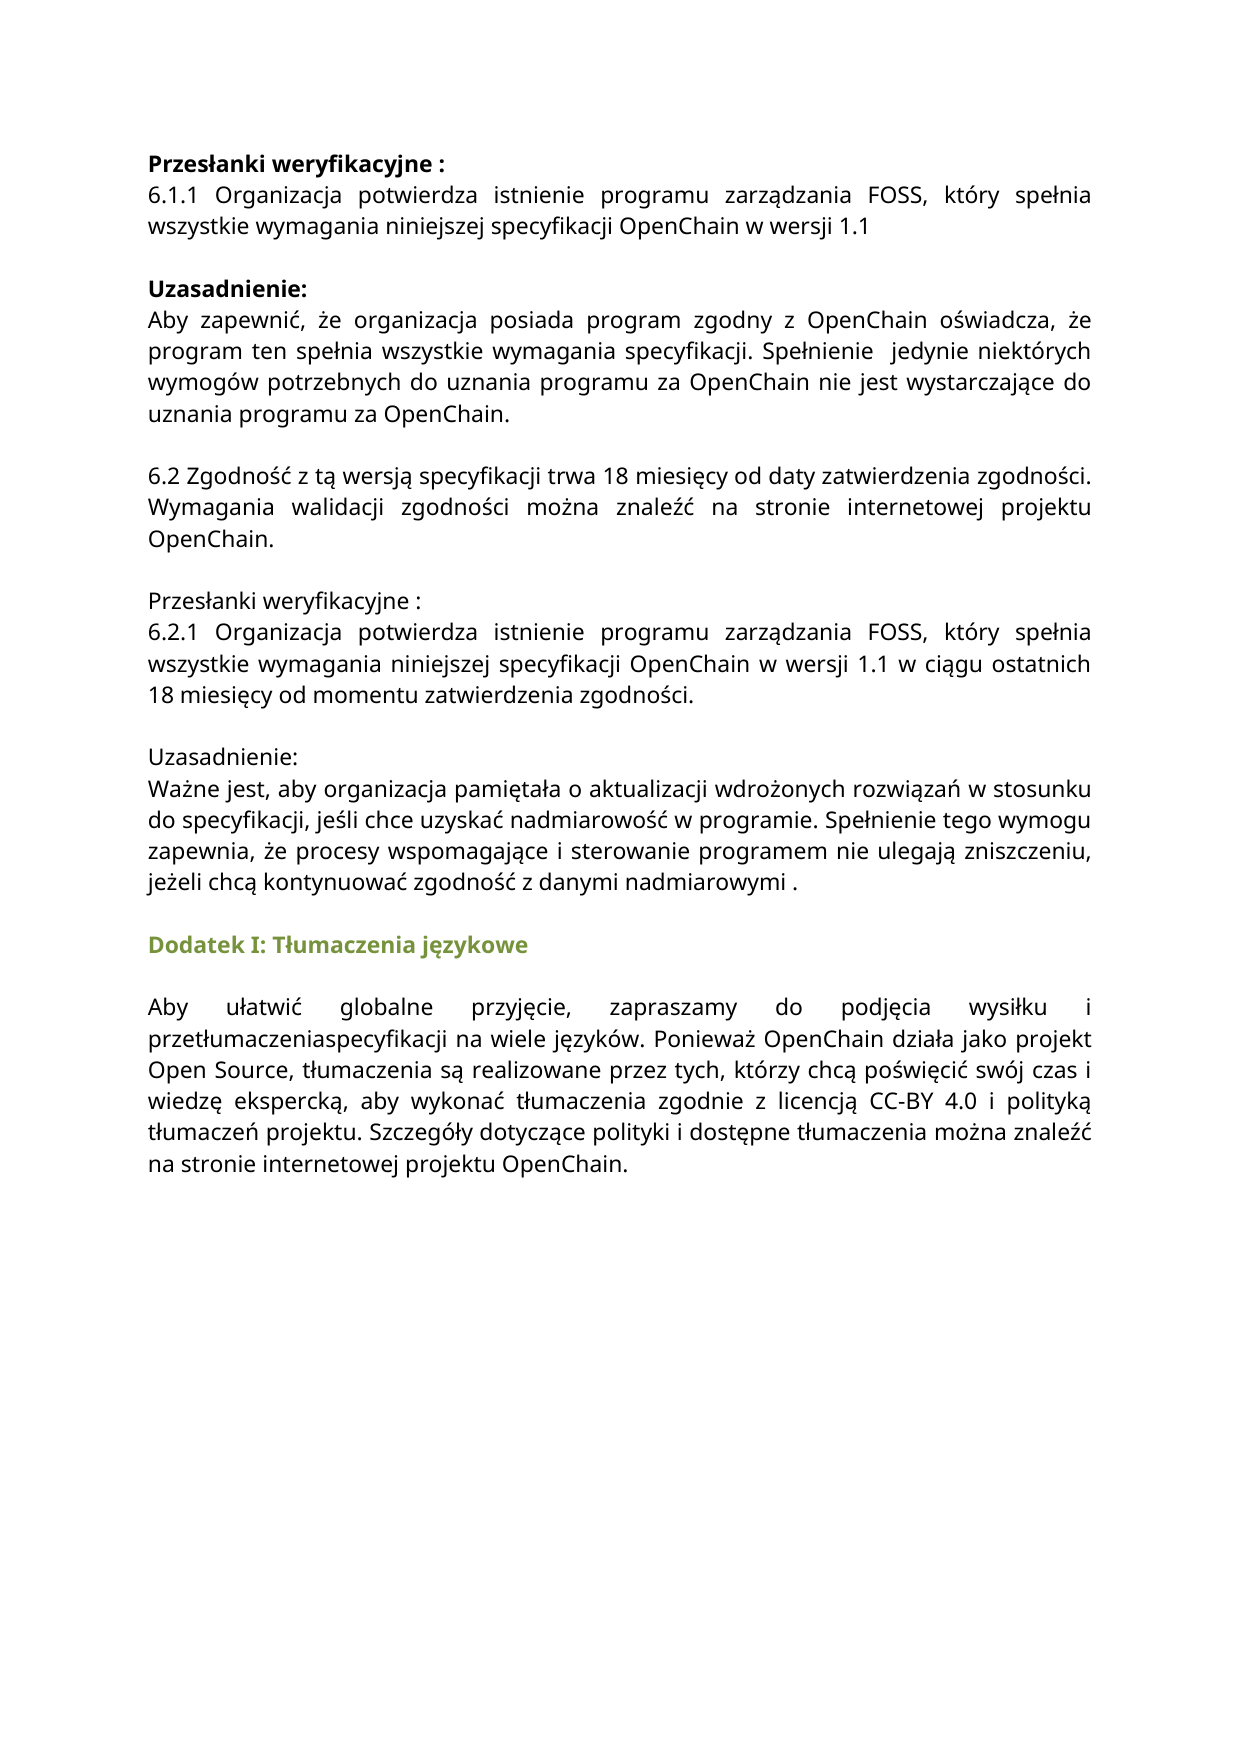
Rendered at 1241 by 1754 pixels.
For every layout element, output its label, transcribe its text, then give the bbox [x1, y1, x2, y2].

text Przesłanki weryfikacyjne : [148, 148, 1093, 179]
text 6.1.1 Organizacja potwierdza istnienie programu zarządzania FOSS, który spełnia wszystkie wymagania niniejszej specyfikacji OpenChain w wersji 1.1 [148, 179, 1093, 241]
text Ważne jest, aby organizacja pamiętała o aktualizacji wdrożonych rozwiązań w stosunku do specyfikacji, jeśli chce uzyskać nadmiarowość w programie. Spełnienie tego wymogu zapewnia, że procesy wspomagające i sterowanie programem nie ulegają zniszczeniu, jeżeli chcą kontynuować zgodność z danymi nadmiarowymi . [148, 773, 1093, 898]
text Aby zapewnić, że organizacja posiada program zgodny z OpenChain oświadcza, że program ten spełnia wszystkie wymagania specyfikacji. Spełnienie jedynie niektórych wymogów potrzebnych do uznania programu za OpenChain nie jest wystarczające do uznania programu za OpenChain. [148, 304, 1093, 429]
text Dodatek I: Tłumaczenia językowe [148, 929, 1093, 960]
text Przesłanki weryfikacyjne : [148, 585, 1093, 616]
text Uzasadnienie: [148, 741, 1093, 773]
text 6.2 Zgodność z tą wersją specyfikacji trwa 18 miesięcy od daty zatwierdzenia zgodności. Wymagania walidacji zgodności można znaleźć na stronie internetowej projektu OpenChain. [148, 460, 1093, 554]
text Aby ułatwić globalne przyjęcie, zapraszamy do podjęcia wysiłku i przetłumaczeniaspecyfikacji na wiele języków. Ponieważ OpenChain działa jako projekt Open Source, tłumaczenia są realizowane przez tych, którzy chcą poświęcić swój czas i wiedzę ekspercką, aby wykonać tłumaczenia zgodnie z licencją CC-BY 4.0 i polityką tłumaczeń projektu. Szczegóły dotyczące polityki i dostępne tłumaczenia można znaleźć na stronie internetowej projektu OpenChain. [148, 991, 1093, 1179]
text Uzasadnienie: [148, 273, 1093, 304]
text 6.2.1 Organizacja potwierdza istnienie programu zarządzania FOSS, który spełnia wszystkie wymagania niniejszej specyfikacji OpenChain w wersji 1.1 w ciągu ostatnich 18 miesięcy od momentu zatwierdzenia zgodności. [148, 616, 1093, 710]
